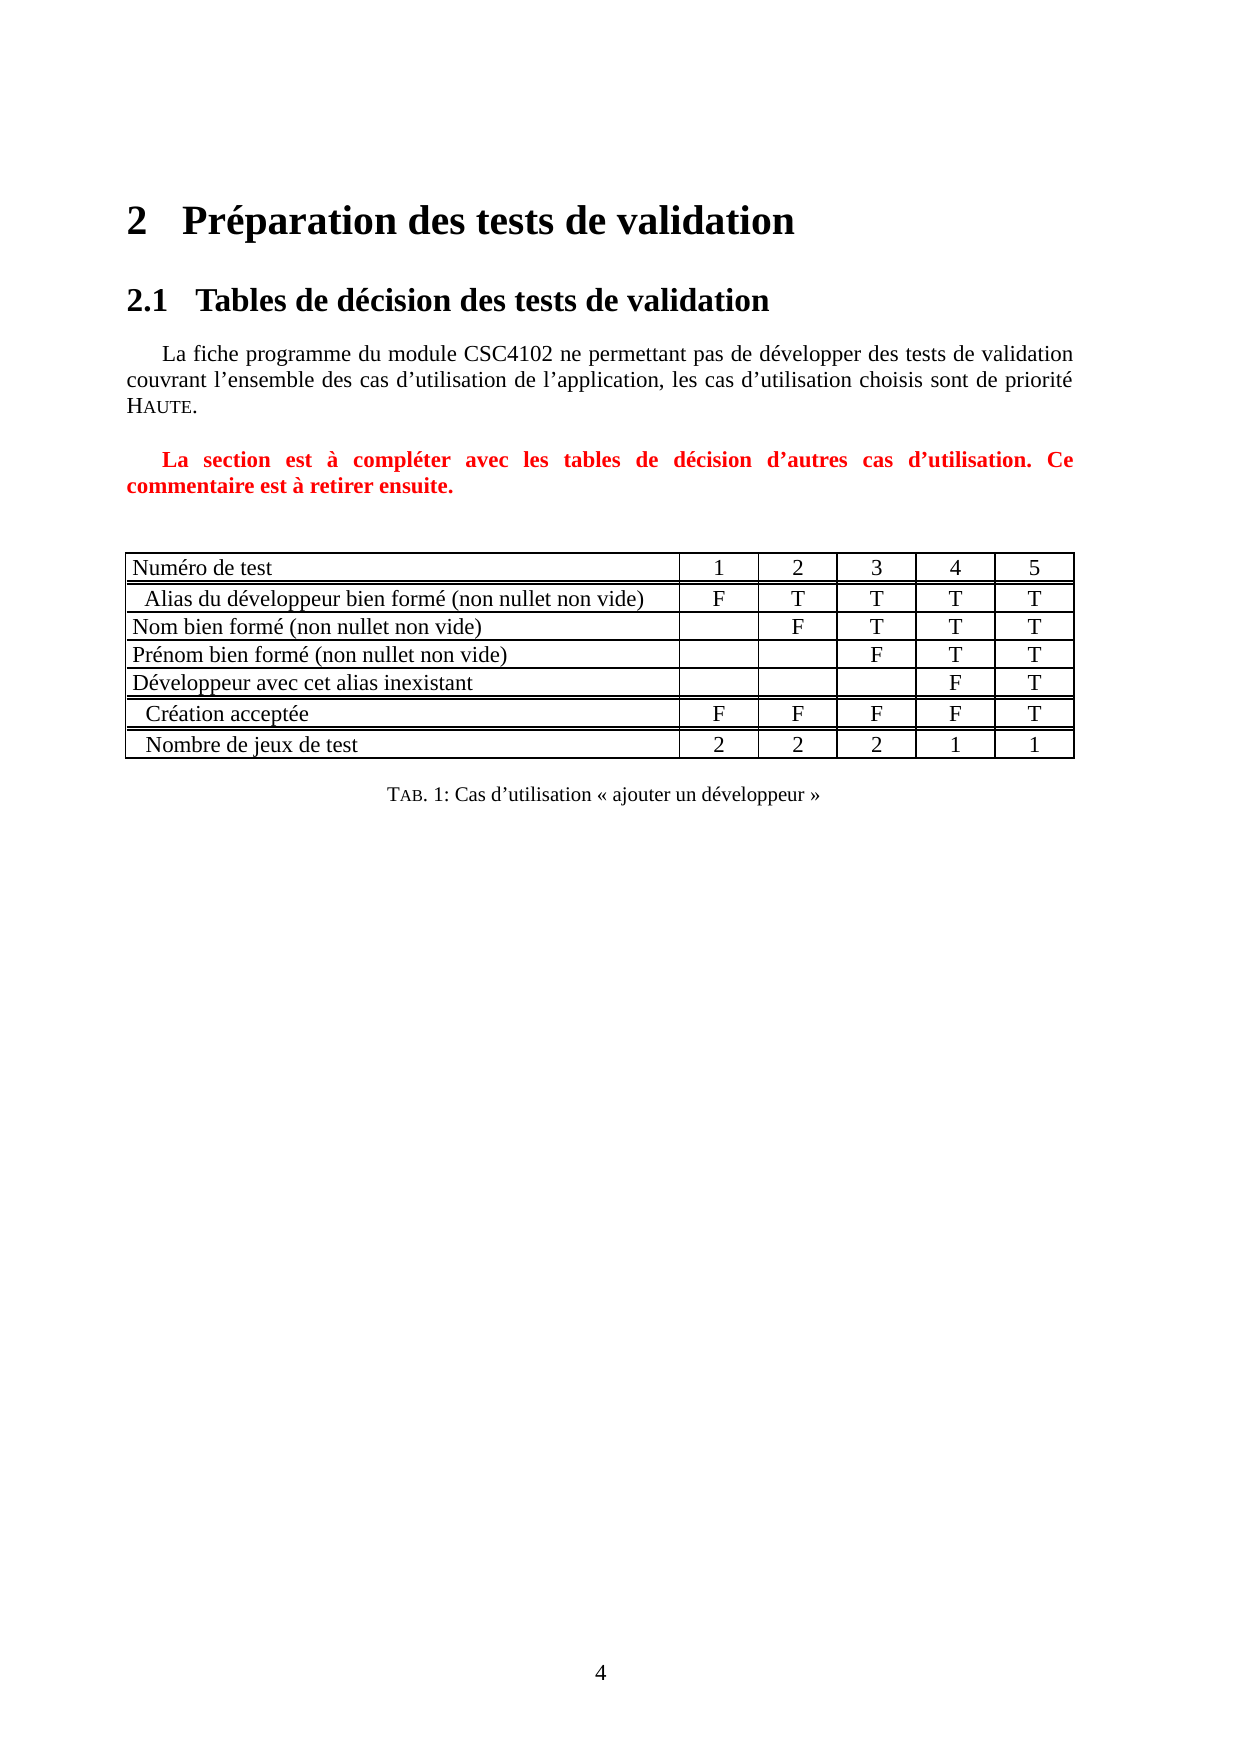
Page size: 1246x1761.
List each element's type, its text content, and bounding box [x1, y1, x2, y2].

table_header Numéro de test [126, 554, 679, 580]
table_header 3 [838, 554, 915, 580]
table_cell F [838, 641, 915, 667]
table_cell T [996, 613, 1073, 639]
table_cell [838, 669, 915, 695]
table_cell [680, 669, 758, 695]
table_cell Prénom bien formé (non nullet non vide) [126, 640, 679, 667]
table_cell T [996, 669, 1073, 695]
text La section est à compléter avec les tables de décision d’autres cas d’utilisation. Ce commentaire est à retirer ensuite. [126, 446, 1075, 499]
table_cell F [680, 585, 758, 611]
table_cell [680, 641, 758, 667]
table_header 5 [996, 554, 1073, 580]
table_cell T [759, 585, 836, 611]
subtitle 2 Préparation des tests de validation [126, 195, 1075, 243]
table_cell [680, 613, 758, 639]
table_cell T [838, 585, 915, 611]
table_cell F [759, 613, 836, 639]
text La fiche programme du module CSC4102 ne permettant pas de développer des tests de validation couvrant l’ensemble des cas d’utilisation de l’application, les cas d’utilisation choisis sont de priorité Haute. [126, 340, 1075, 419]
table_cell 2 [680, 731, 758, 757]
table_cell Alias du développeur bien formé (non nullet non vide) [126, 584, 679, 611]
text Tab. 1: Cas d’utilisation « ajouter un développeur » [126, 780, 1075, 806]
table_header 4 [917, 554, 994, 580]
table_cell T [996, 700, 1073, 726]
table_cell F [759, 700, 836, 726]
table_cell F [917, 700, 994, 726]
table_cell T [996, 585, 1073, 611]
table_cell 2 [838, 731, 915, 757]
table_cell T [838, 613, 915, 639]
table_header 1 [680, 554, 758, 580]
table_cell Nom bien formé (non nullet non vide) [126, 612, 679, 639]
table_cell 2 [759, 731, 836, 757]
table_cell T [917, 641, 994, 667]
table_header 2 [759, 554, 836, 580]
table_cell [759, 641, 836, 667]
table_cell T [917, 613, 994, 639]
table_cell F [917, 669, 994, 695]
table_cell T [996, 641, 1073, 667]
table_cell Création acceptée [126, 699, 679, 726]
table_cell Développeur avec cet alias inexistant [126, 668, 679, 695]
table_cell F [838, 700, 915, 726]
table_cell F [680, 700, 758, 726]
table_cell [759, 669, 836, 695]
table_cell T [917, 585, 994, 611]
subtitle 2.1 Tables de décision des tests de validation [126, 281, 1075, 319]
table_cell 1 [917, 731, 994, 757]
table_cell Nombre de jeux de test [126, 730, 679, 757]
table_cell 1 [996, 731, 1073, 757]
